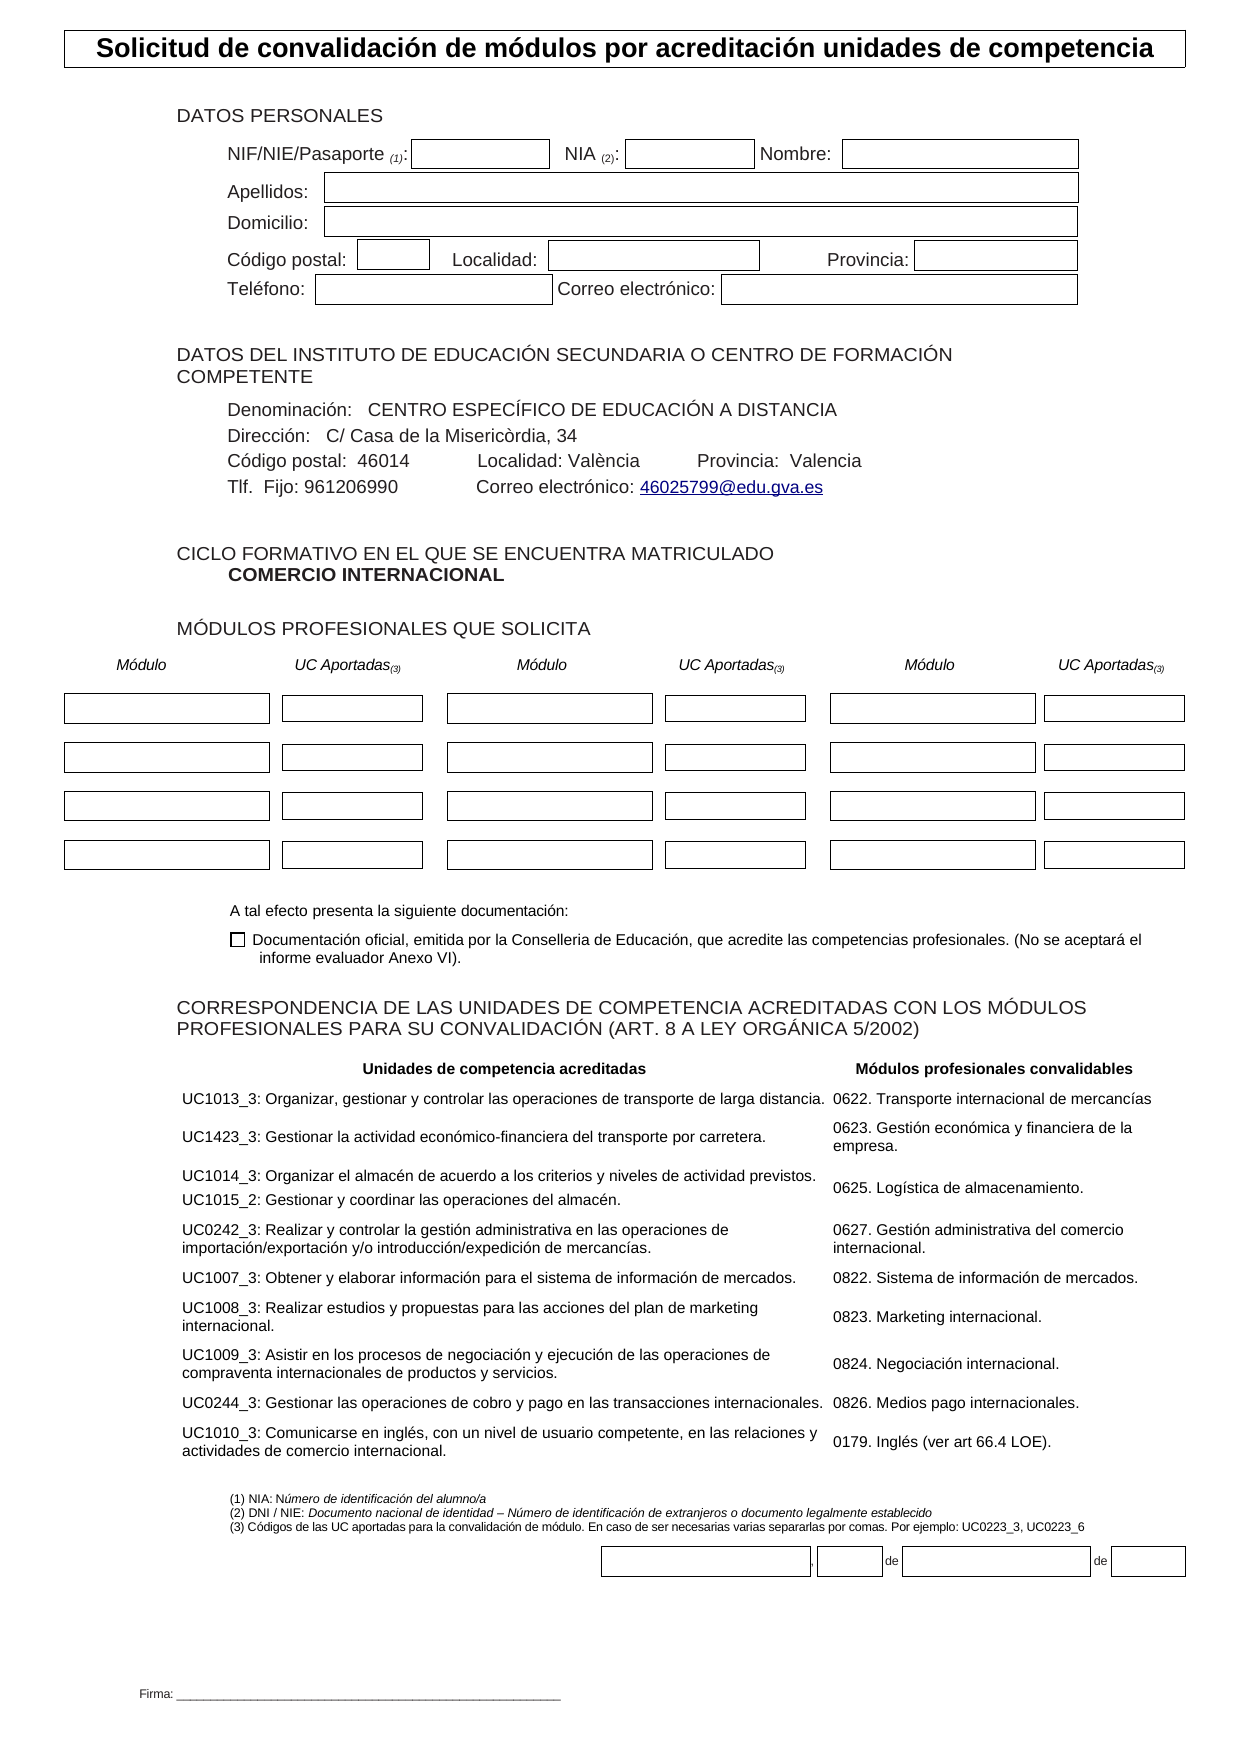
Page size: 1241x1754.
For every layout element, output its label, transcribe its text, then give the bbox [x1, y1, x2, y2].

table_cell UC1423_3: Gestionar la actividad económico-financiera del transporte por carretera. [179, 1116, 830, 1164]
text Apellidos: [227, 172, 324, 202]
text Dirección: C/ Casa de la Misericòrdia, 34 [227, 425, 1185, 446]
text , [811, 1552, 817, 1569]
text A tal efecto presenta la siguiente documentación: [229, 901, 1185, 919]
text CORRESPONDENCIA DE LAS UNIDADES DE COMPETENCIA ACREDITADAS CON LOS MÓDULOS PROFESIONALES PARA SU CONVALIDACIÓN (ART. 8 A LEY ORGÁNICA 5/2002) [176, 997, 1185, 1040]
table_cell UC1014_3: Organizar el almacén de acuerdo a los criterios y niveles de actividad previstos. UC1015_2: Gestionar y coordinar las operaciones del almacén. [179, 1164, 830, 1218]
table_cell UC1013_3: Organizar, gestionar y controlar las operaciones de transporte de larga distancia. [179, 1086, 830, 1116]
table_cell UC1010_3: Comunicarse en inglés, con un nivel de usuario competente, en las relaciones y actividades de comercio internacional. [179, 1421, 830, 1469]
table_cell UC1007_3: Obtener y elaborar información para el sistema de información de mercados. [179, 1266, 830, 1295]
table_cell 0822. Sistema de información de mercados. [830, 1266, 1159, 1295]
text de [1091, 1552, 1111, 1569]
text DATOS PERSONALES [176, 105, 1185, 127]
text Domicilio: [227, 206, 324, 236]
table_cell 0823. Marketing internacional. [830, 1295, 1159, 1343]
table_cell UC0242_3: Realizar y controlar la gestión administrativa en las operaciones de importación/exportación y/o introducción/expedición de mercancías. [179, 1218, 830, 1266]
text Código postal: 46014 Localidad: València Provincia: Valencia [227, 450, 1185, 472]
text Solicitud de convalidación de módulos por acreditación unidades de competencia [65, 31, 1185, 67]
text Documentación oficial, emitida por la Conselleria de Educación, que acredite las competencias profesionales. (No se aceptará el informe evaluador Anexo VI). [229, 931, 1185, 967]
text [64, 1552, 601, 1569]
text [1079, 172, 1185, 202]
text Firma: _________________________________________________________ [64, 1684, 1185, 1702]
text (3) Códigos de las UC aportadas para la convalidación de módulo. En caso de ser necesarias varias separarlas por comas. Por ejemplo: UC0223_3, UC0223_6 [188, 1520, 1185, 1534]
text Correo electrónico: [553, 274, 721, 304]
text (2) DNI / NIE: Documento nacional de identidad – Número de identificación de extranjeros o documento legalmente establecido [188, 1506, 1185, 1520]
text [1079, 139, 1185, 168]
table_cell UC1009_3: Asistir en los procesos de negociación y ejecución de las operaciones de compraventa internacionales de productos y servicios. [179, 1343, 830, 1391]
table_cell 0179. Inglés (ver art 66.4 LOE). [830, 1421, 1159, 1469]
text [1078, 206, 1185, 236]
text CICLO FORMATIVO EN EL QUE SE ENCUENTRA MATRICULADO [176, 542, 1185, 564]
text DATOS DEL INSTITUTO DE EDUCACIÓN SECUNDARIA O CENTRO DE FORMACIÓN COMPETENTE [176, 343, 1079, 387]
table_header Unidades de competencia acreditadas [179, 1057, 830, 1086]
table_cell 0627. Gestión administrativa del comercio internacional. [830, 1218, 1159, 1266]
text Localidad: Provincia: [430, 239, 1185, 270]
text Módulo UC Aportadas(3) Módulo UC Aportadas(3) Módulo UC Aportadas(3) [58, 657, 1197, 674]
text [1078, 274, 1185, 304]
text NIA (2): [550, 139, 625, 168]
table_header Módulos profesionales convalidables [830, 1057, 1159, 1086]
table_cell UC0244_3: Gestionar las operaciones de cobro y pago en las transacciones internacionales. [179, 1391, 830, 1421]
text Nombre: [755, 139, 842, 168]
text NIF/NIE/Pasaporte (1): [227, 139, 411, 168]
table_cell 0625. Logística de almacenamiento. [830, 1164, 1159, 1218]
text MÓDULOS PROFESIONALES QUE SOLICITA [176, 618, 878, 639]
table_cell UC1008_3: Realizar estudios y propuestas para las acciones del plan de marketing internacional. [179, 1295, 830, 1343]
table_cell 0623. Gestión económica y financiera de la empresa. [830, 1116, 1159, 1164]
text Denominación: CENTRO ESPECÍFICO DE EDUCACIÓN A DISTANCIA [227, 399, 1185, 421]
table_cell 0826. Medios pago internacionales. [830, 1391, 1159, 1421]
table_cell 0824. Negociación internacional. [830, 1343, 1159, 1391]
table_cell 0622. Transporte internacional de mercancías [830, 1086, 1159, 1116]
text Código postal: [227, 239, 357, 270]
text COMERCIO INTERNACIONAL [228, 564, 1185, 586]
text Teléfono: [227, 274, 315, 304]
text Tlf. Fijo: 961206990 Correo electrónico: 46025799@edu.gva.es [227, 475, 1185, 497]
text de [883, 1552, 902, 1569]
text (1) NIA: Número de identificación del alumno/a [188, 1491, 1185, 1506]
